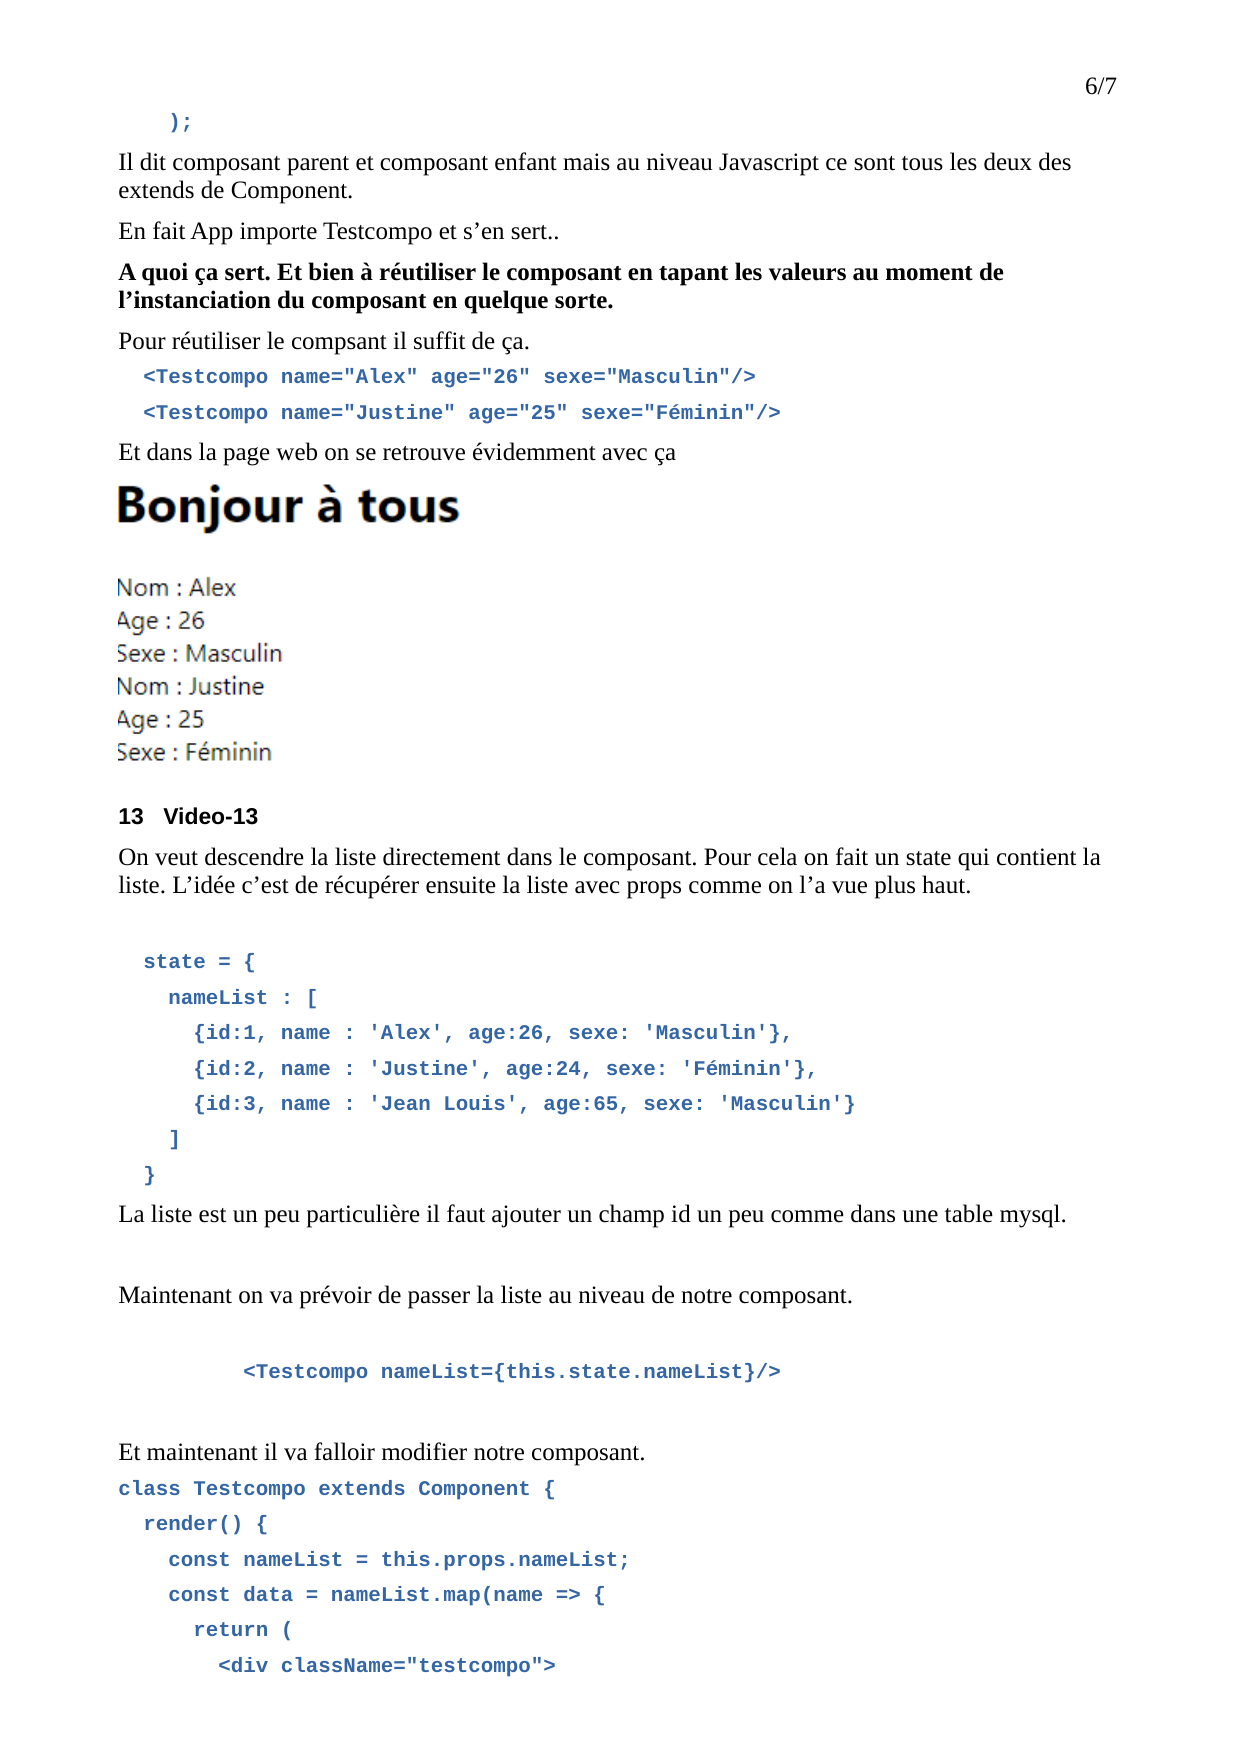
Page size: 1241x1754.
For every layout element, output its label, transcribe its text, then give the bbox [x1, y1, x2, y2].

text {id:1, name : 'Alex', age:26, sexe: 'Masculin'}, [118, 1022, 1122, 1046]
text En fait App importe Testcompo et s’en sert.. [118, 216, 1122, 245]
text ] [118, 1128, 1122, 1152]
text nameList : [ [118, 987, 1122, 1010]
text class Testcompo extends Component { [118, 1478, 1122, 1501]
text <Testcompo name="Alex" age="26" sexe="Masculin"/> [118, 366, 1122, 390]
text On veut descendre la liste directement dans le composant. Pour cela on fait un state qui contient la liste. L’idée c’est de récupérer ensuite la liste avec props comme on l’a vue plus haut. [118, 842, 1122, 899]
text La liste est un peu particulière il faut ajouter un champ id un peu comme dans une table mysql. [118, 1199, 1122, 1228]
text state = { [118, 951, 1122, 975]
text ); [118, 111, 1122, 135]
text const nameList = this.props.nameList; [118, 1549, 1122, 1572]
text Il dit composant parent et composant enfant mais au niveau Javascript ce sont tous les deux des extends de Component. [118, 147, 1122, 204]
text A quoi ça sert. Et bien à réutiliser le composant en tapant les valeurs au moment de l’instanciation du composant en quelque sorte. [118, 257, 1122, 314]
text {id:3, name : 'Jean Louis', age:65, sexe: 'Masculin'} [118, 1093, 1122, 1117]
text render() { [118, 1513, 1122, 1537]
text Pour réutiliser le compsant il suffit de ça. [118, 326, 1122, 354]
subtitle Video-13 [118, 803, 1122, 829]
text Maintenant on va prévoir de passer la liste au niveau de notre composant. [118, 1280, 1122, 1309]
text return ( [118, 1619, 1122, 1643]
text <div className="testcompo"> [118, 1655, 1122, 1678]
text const data = nameList.map(name => { [118, 1584, 1122, 1608]
text <Testcompo name="Justine" age="25" sexe="Féminin"/> [118, 402, 1122, 425]
text } [118, 1164, 1122, 1187]
picture [118, 477, 486, 778]
text <Testcompo nameList={this.state.nameList}/> [118, 1361, 1122, 1385]
text {id:2, name : 'Justine', age:24, sexe: 'Féminin'}, [118, 1058, 1122, 1081]
text Et dans la page web on se retrouve évidemment avec ça [118, 437, 1122, 466]
text Et maintenant il va falloir modifier notre composant. [118, 1437, 1122, 1466]
